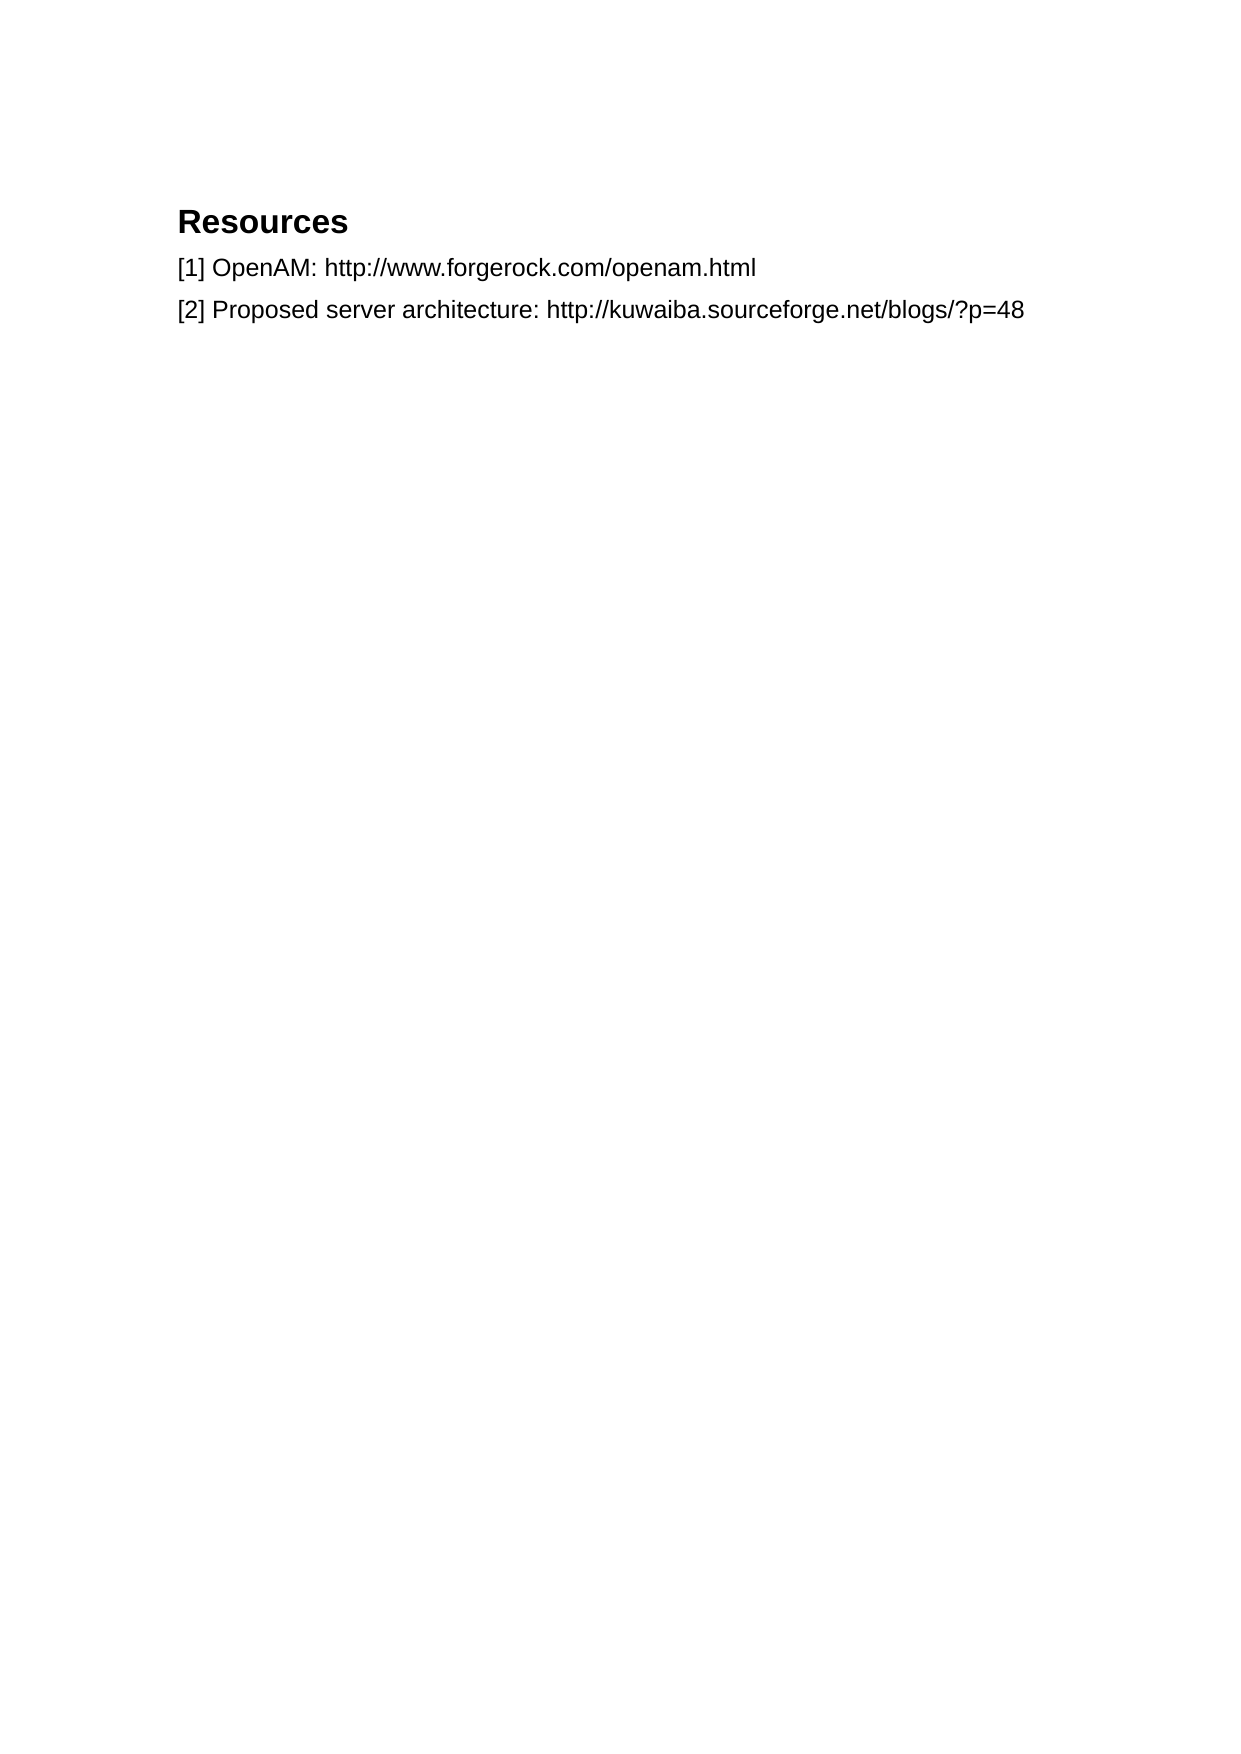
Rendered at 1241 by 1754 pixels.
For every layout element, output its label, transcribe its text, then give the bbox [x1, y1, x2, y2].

subtitle Resources [177, 202, 1063, 241]
text [1] OpenAM: http://www.forgerock.com/openam.html [177, 253, 1063, 282]
text [2] Proposed server architecture: http://kuwaiba.sourceforge.net/blogs/?p=48 [177, 294, 1063, 323]
